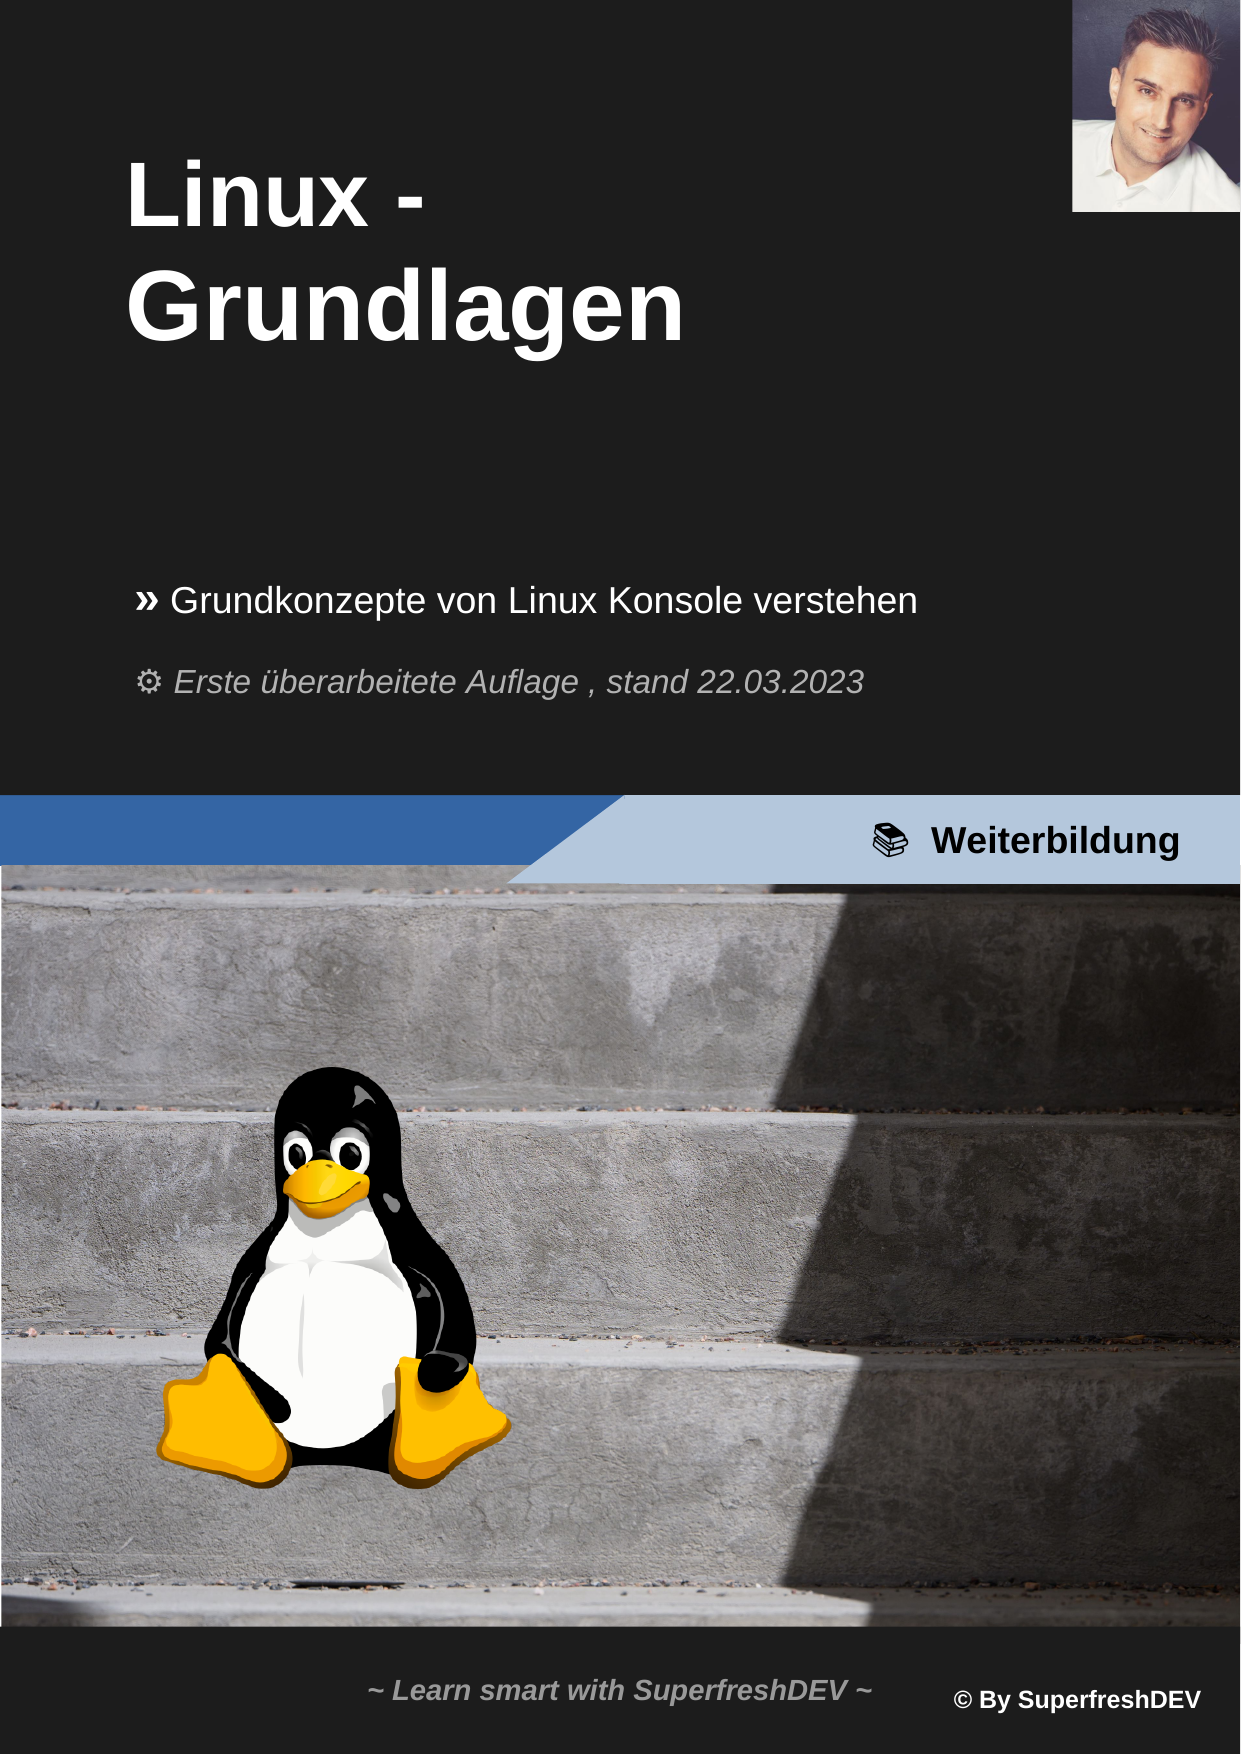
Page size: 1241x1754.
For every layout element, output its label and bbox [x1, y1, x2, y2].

picture [1, 865, 1241, 1626]
picture [1072, 0, 1241, 212]
